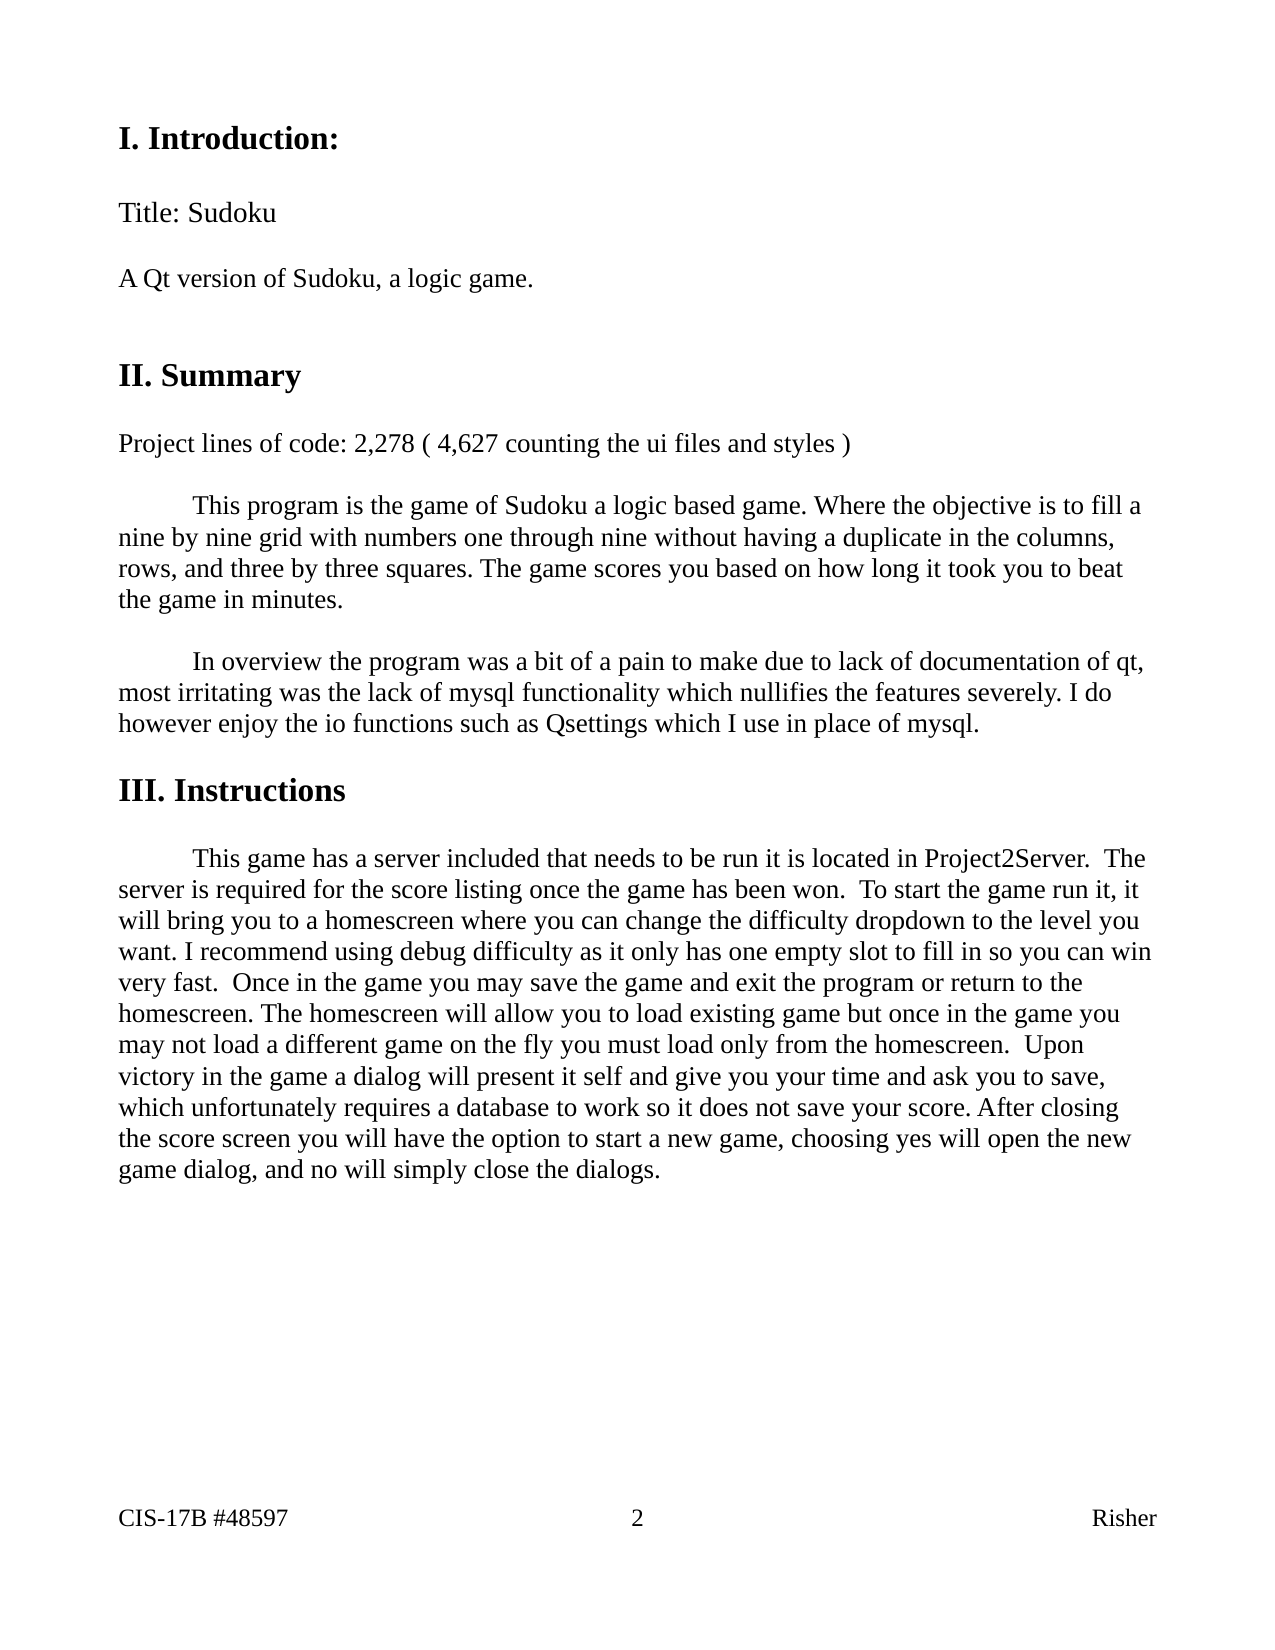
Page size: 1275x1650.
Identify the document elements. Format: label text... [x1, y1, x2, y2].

text II. Summary [118, 355, 1157, 394]
text A Qt version of Sudoku, a logic game. [118, 262, 1157, 293]
text Title: Sudoku [118, 195, 1157, 228]
text Project lines of code: 2,278 ( 4,627 counting the ui files and styles ) [118, 427, 1157, 458]
text In overview the program was a bit of a pain to make due to lack of documentation of qt, most irritating was the lack of mysql functionality which nullifies the features severely. I do however enjoy the io functions such as Qsettings which I use in place of mysql. [118, 645, 1157, 739]
text This program is the game of Sudoku a logic based game. Where the objective is to fill a nine by nine grid with numbers one through nine without having a duplicate in the columns, rows, and three by three squares. The game scores you based on how long it took you to beat the game in minutes. [118, 489, 1157, 614]
text This game has a server included that needs to be run it is located in Project2Server. The server is required for the score listing once the game has been won. To start the game run it, it will bring you to a homescreen where you can change the difficulty dropdown to the level you want. I recommend using debug difficulty as it only has one empty slot to fill in so you can win very fast. Once in the game you may save the game and exit the program or return to the homescreen. The homescreen will allow you to load existing game but once in the game you may not load a different game on the fly you must load only from the homescreen. Upon victory in the game a dialog will present it self and give you your time and ask you to save, which unfortunately requires a database to work so it does not save your score. After closing the score screen you will have the option to start a new game, choosing yes will open the new game dialog, and no will simply close the dialogs. [118, 842, 1157, 1184]
text I. Introduction: [118, 118, 1157, 156]
text III. Instructions [118, 770, 1157, 808]
